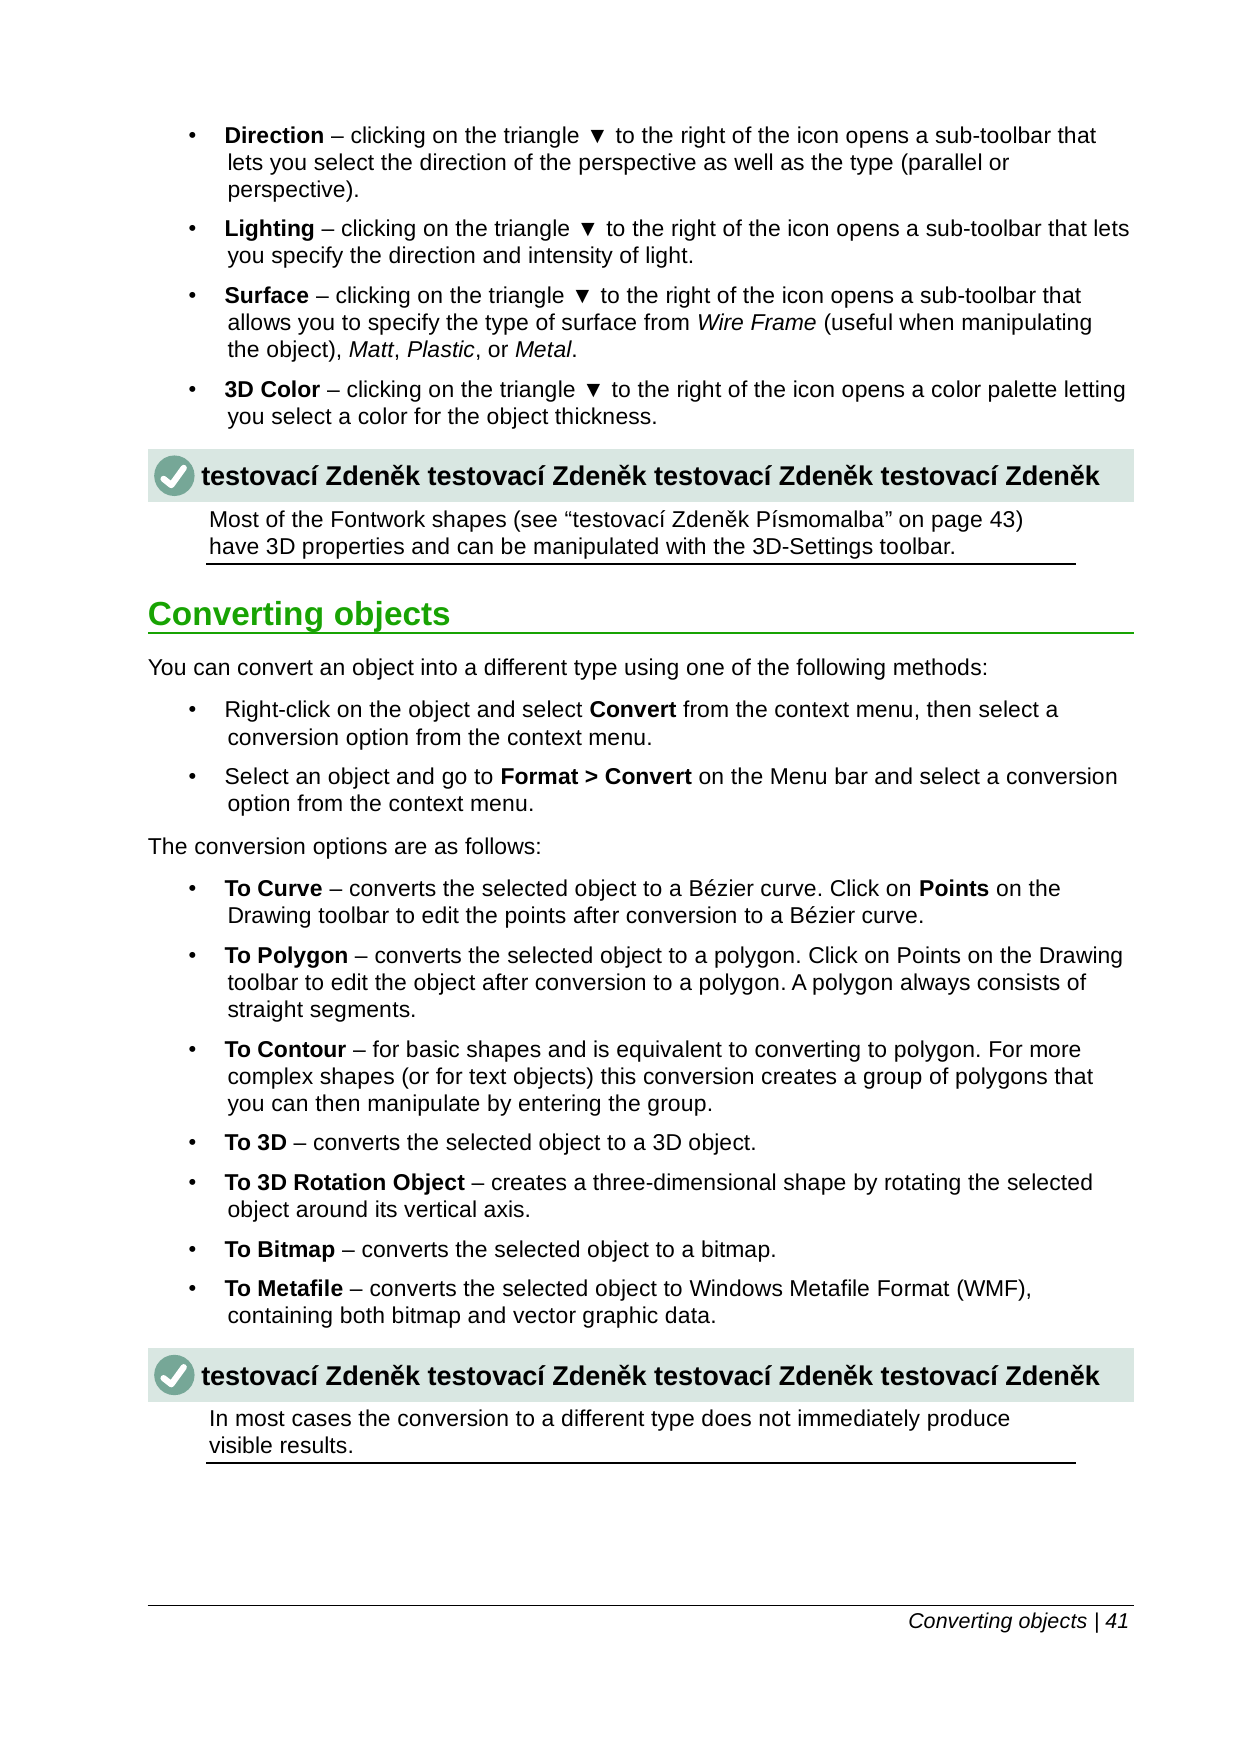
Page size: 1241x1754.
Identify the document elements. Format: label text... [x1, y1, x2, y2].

list 3D Color – clicking on the triangle ▼ to the right of the icon opens a color palette letting you select a color for the object thickness. [185, 372, 1134, 432]
list Right-click on the object and select Convert from the context menu, then select a conversion option from the context menu. [185, 693, 1134, 750]
list Select an object and go to Format > Convert on the Menu bar and select a conversion option from the context menu. [185, 759, 1134, 819]
list To 3D Rotation Object – creates a three-dimensional shape by rotating the selected object around its vertical axis. [185, 1165, 1134, 1222]
text Most of the Fontwork shapes (see “Fontwork” on page 42) have 3D properties and can be manipulated with the 3D-Settings toolbar. [206, 502, 1076, 563]
list To 3D – converts the selected object to a 3D object. [185, 1126, 1134, 1156]
text The conversion options are as follows: [148, 832, 1134, 859]
list To Bitmap – converts the selected object to a bitmap. [185, 1232, 1134, 1262]
list To Metafile – converts the selected object to Windows Metafile Format (WMF), containing both bitmap and vector graphic data. [185, 1272, 1134, 1332]
list Lighting – clicking on the triangle ▼ to the right of the icon opens a sub-toolbar that lets you specify the direction and intensity of light. [185, 212, 1134, 269]
list To Curve – converts the selected object to a Bézier curve. Click on Points on the Drawing toolbar to edit the points after conversion to a Bézier curve. [185, 872, 1134, 929]
list To Polygon – converts the selected object to a polygon. Click on Points on the Drawing toolbar to edit the object after conversion to a polygon. A polygon always consists of straight segments. [185, 938, 1134, 1022]
subtitle testovací Zdeněk testovací Zdeněk testovací Zdeněk testovací Zdeněk [148, 1348, 1134, 1402]
subtitle testovací Zdeněk testovací Zdeněk testovací Zdeněk testovací Zdeněk [148, 449, 1134, 502]
text In most cases the conversion to a different type does not immediately produce visible results. [206, 1402, 1076, 1462]
list To Contour – for basic shapes and is equivalent to converting to polygon. For more complex shapes (or for text objects) this conversion creates a group of polygons that you can then manipulate by entering the group. [185, 1032, 1134, 1116]
subtitle Converting objects [148, 594, 1134, 632]
list You can convert an object into a different type using one of the following methods: [148, 653, 1134, 680]
list Direction – clicking on the triangle ▼ to the right of the icon opens a sub-toolbar that lets you select the direction of the perspective as well as the type (parallel or perspective). [185, 118, 1134, 202]
list Surface – clicking on the triangle ▼ to the right of the icon opens a sub-toolbar that allows you to specify the type of surface from Wire Frame (useful when manipulating the object), Matt, Plastic, or Metal. [185, 278, 1134, 363]
